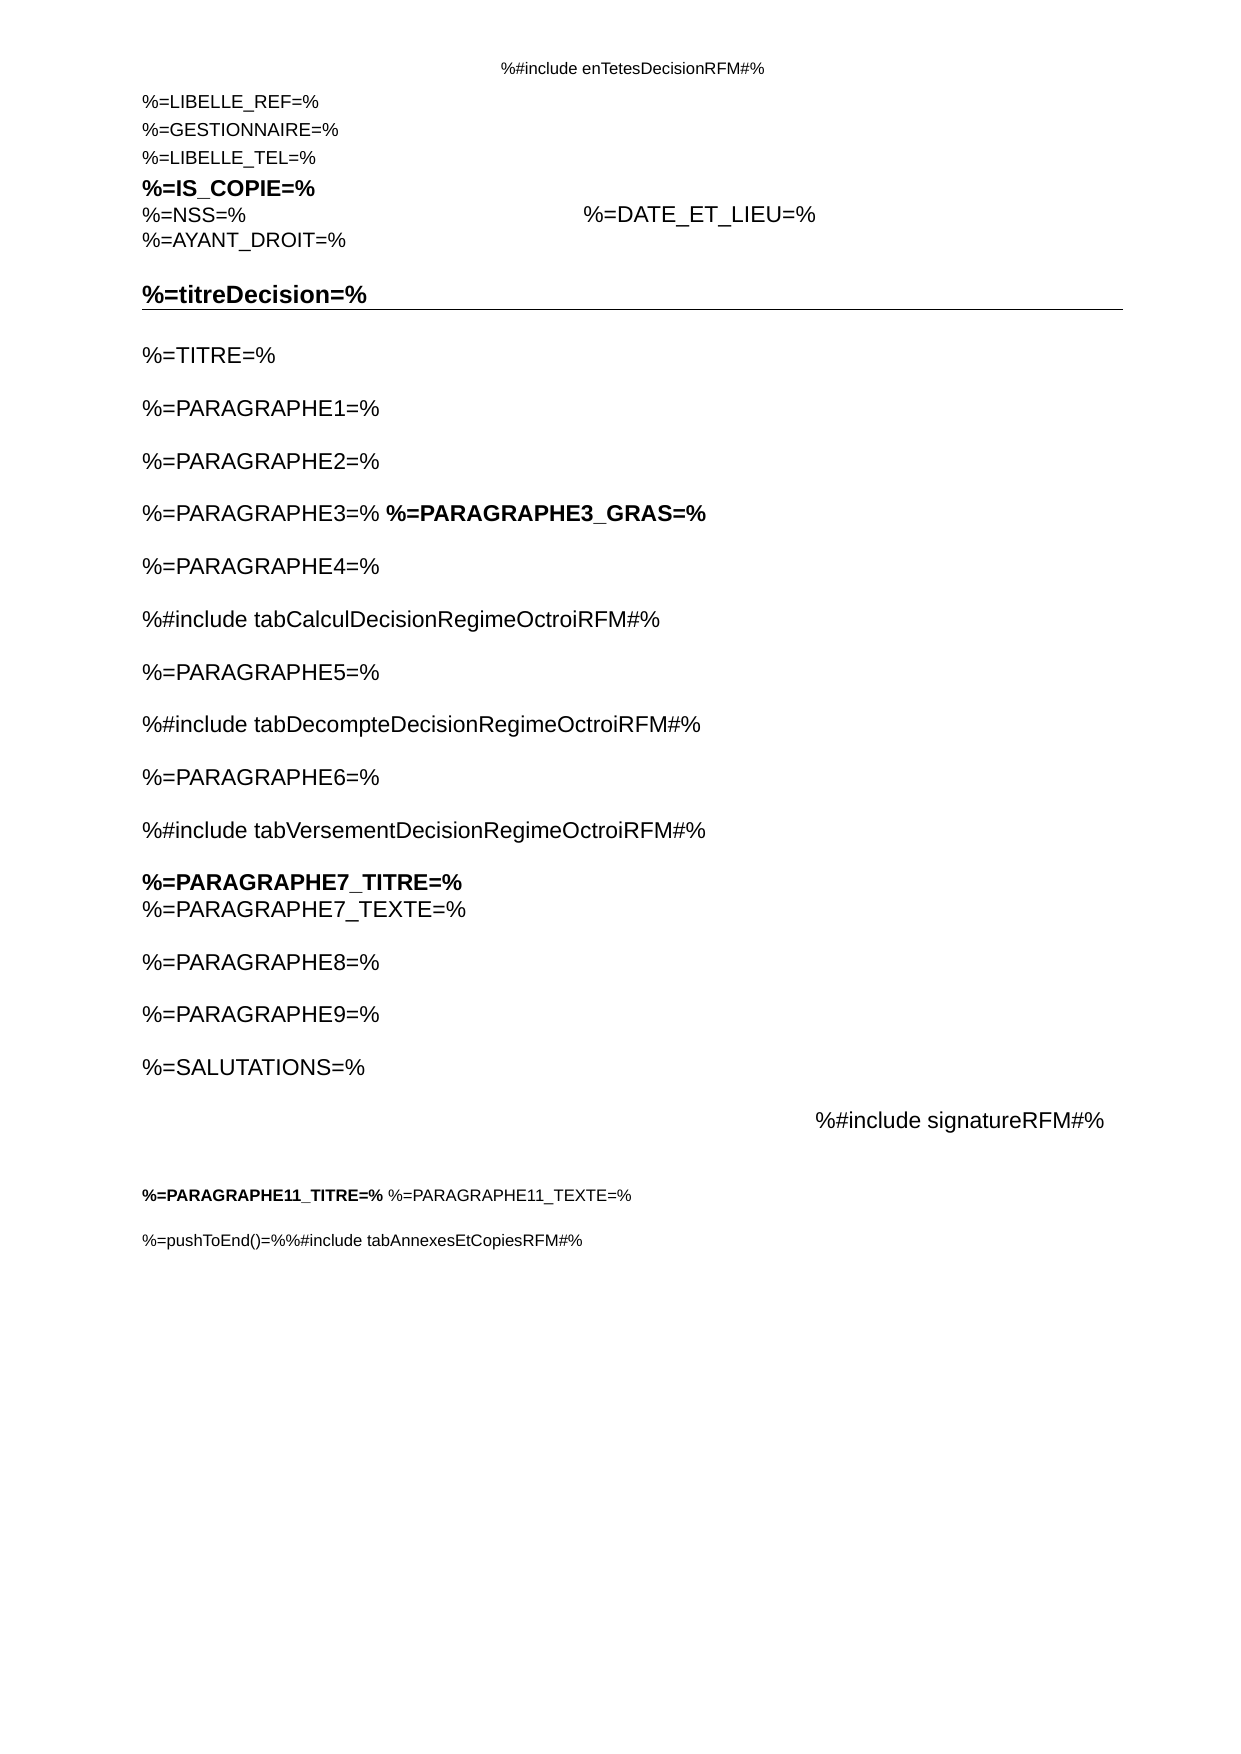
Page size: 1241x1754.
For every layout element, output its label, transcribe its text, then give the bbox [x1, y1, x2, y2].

text %#include tabDecompteDecisionRegimeOctroiRFM#% [142, 711, 1123, 738]
text %=AYANT_DROIT=% [142, 227, 1123, 251]
text %#include signatureRFM#% [142, 1107, 1123, 1133]
text %=PARAGRAPHE8=% [142, 948, 1123, 975]
text %=NSS=% %=DATE_ET_LIEU=% [142, 201, 1123, 227]
text %=GESTIONNAIRE=% [142, 119, 1123, 140]
text %=IS_COPIE=% [142, 175, 1123, 201]
text %=PARAGRAPHE2=% [142, 448, 1123, 474]
text %=PARAGRAPHE1=% [142, 395, 1123, 421]
text %=PARAGRAPHE5=% [142, 658, 1123, 685]
text %#include tabCalculDecisionRegimeOctroiRFM#% [142, 606, 1123, 632]
text %#include tabVersementDecisionRegimeOctroiRFM#% [142, 817, 1123, 843]
text %=PARAGRAPHE3=% %=PARAGRAPHE3_GRAS=% [142, 500, 1123, 527]
text %=SALUTATIONS=% [142, 1054, 1123, 1080]
text %=PARAGRAPHE11_TITRE=% %=PARAGRAPHE11_TEXTE=% [142, 1186, 1123, 1205]
text %=titreDecision=% [142, 280, 1123, 309]
text %=LIBELLE_TEL=% [142, 147, 1123, 168]
text %=PARAGRAPHE7_TITRE=% [142, 869, 1123, 896]
text %#include enTetesDecisionRFM#% [142, 59, 1123, 78]
text %=PARAGRAPHE7_TEXTE=% [142, 896, 1123, 922]
text %=PARAGRAPHE9=% [142, 1001, 1123, 1027]
text %=PARAGRAPHE4=% [142, 553, 1123, 579]
text %=TITRE=% [142, 342, 1123, 369]
text %=LIBELLE_REF=% [142, 91, 1123, 112]
text %=PARAGRAPHE6=% [142, 764, 1123, 790]
text %=pushToEnd()=%%#include tabAnnexesEtCopiesRFM#% [142, 1231, 1123, 1250]
